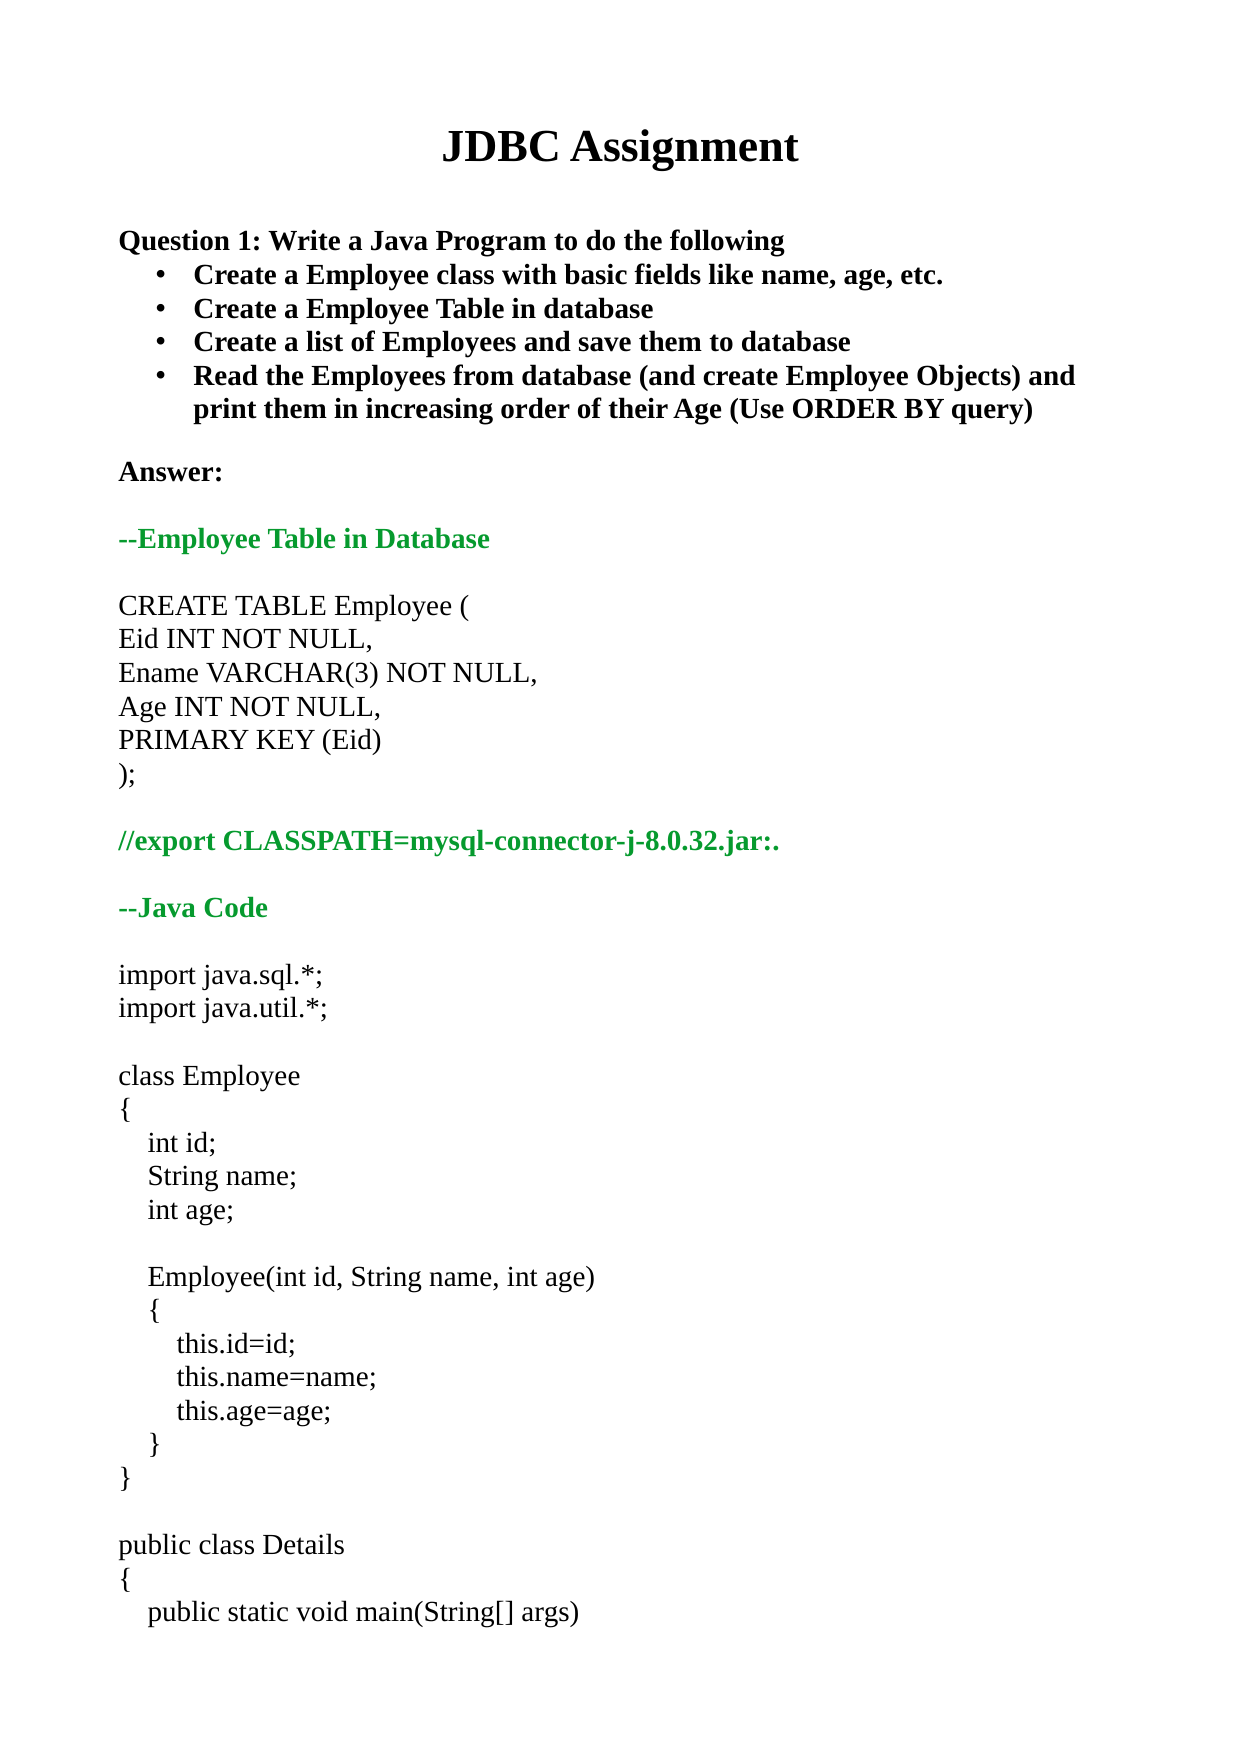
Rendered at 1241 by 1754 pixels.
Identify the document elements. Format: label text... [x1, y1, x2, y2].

text import java.sql.*; [118, 957, 1122, 991]
text public class Details [118, 1527, 1122, 1561]
text { [118, 1091, 1122, 1125]
text this.age=age; [118, 1393, 1122, 1427]
text Ename VARCHAR(3) NOT NULL, [118, 655, 1122, 689]
text CREATE TABLE Employee ( [118, 588, 1122, 622]
text Question 1: Write a Java Program to do the following [118, 223, 1122, 257]
text int id; [118, 1125, 1122, 1158]
text } [118, 1427, 1122, 1460]
text ); [118, 756, 1122, 789]
text --Employee Table in Database [118, 521, 1122, 554]
text Answer: [118, 454, 1122, 487]
text JDBC Assignment [118, 118, 1122, 171]
text public static void main(String[] args) [118, 1594, 1122, 1628]
text this.name=name; [118, 1359, 1122, 1393]
text { [118, 1561, 1122, 1594]
text --Java Code [118, 890, 1122, 923]
text Age INT NOT NULL, [118, 689, 1122, 722]
text PRIMARY KEY (Eid) [118, 722, 1122, 756]
text String name; [118, 1158, 1122, 1192]
text //export CLASSPATH=mysql-connector-j-8.0.32.jar:. [118, 823, 1122, 856]
text { [118, 1292, 1122, 1326]
text import java.util.*; [118, 991, 1122, 1024]
text class Employee [118, 1058, 1122, 1091]
text } [118, 1460, 1122, 1494]
text Eid INT NOT NULL, [118, 622, 1122, 655]
list Create a list of Employees and save them to database [156, 324, 1122, 358]
list Create a Employee class with basic fields like name, age, etc. [156, 257, 1122, 291]
text Employee(int id, String name, int age) [118, 1259, 1122, 1292]
list Create a Employee Table in database [156, 291, 1122, 324]
text int age; [118, 1192, 1122, 1225]
text this.id=id; [118, 1326, 1122, 1359]
list Read the Employees from database (and create Employee Objects) and print them in increasing order of their Age (Use ORDER BY query) [156, 358, 1122, 425]
